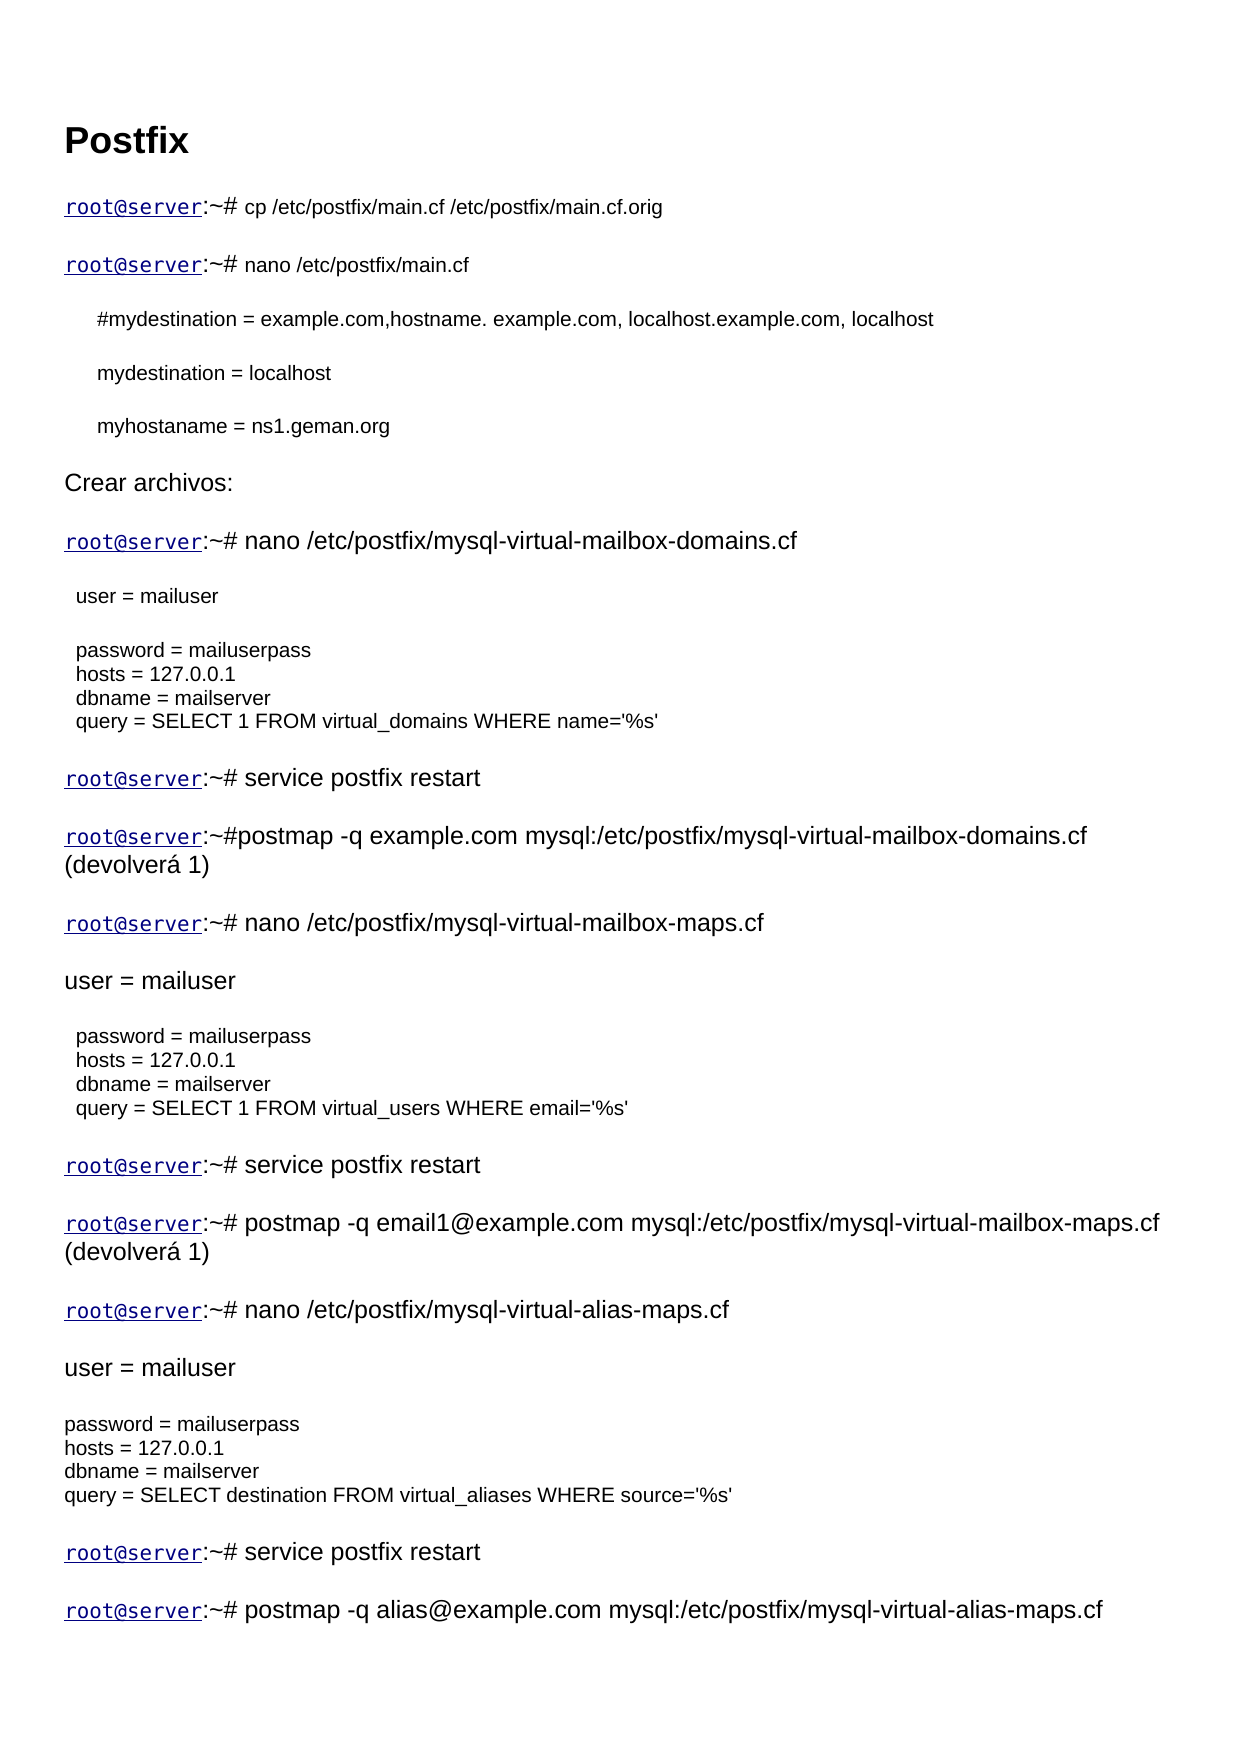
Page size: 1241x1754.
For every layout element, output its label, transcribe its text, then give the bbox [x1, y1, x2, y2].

text query = SELECT 1 FROM virtual_domains WHERE name='%s' [64, 709, 1169, 733]
text user = mailuser [64, 584, 1169, 608]
text Crear archivos: [64, 467, 1169, 496]
text password = mailuserpass [64, 637, 1169, 661]
text myhostaname = ns1.geman.org [64, 414, 1169, 438]
text hosts = 127.0.0.1 [64, 661, 1169, 685]
text root@server:~# cp /etc/postfix/main.cf /etc/postfix/main.cf.orig [64, 191, 1169, 219]
text root@server:~# nano /etc/postfix/mysql-virtual-alias-maps.cf [64, 1295, 1169, 1324]
text user = mailuser [64, 1353, 1169, 1382]
text root@server:~# service postfix restart [64, 1150, 1169, 1178]
text dbname = mailserver [64, 1459, 1169, 1483]
text root@server:~# postmap -q alias@example.com mysql:/etc/postfix/mysql-virtual-alias-maps.cf [64, 1595, 1169, 1624]
text query = SELECT 1 FROM virtual_users WHERE email='%s' [64, 1096, 1169, 1120]
text root@server:~# postmap -q email1@example.com mysql:/etc/postfix/mysql-virtual-mailbox-maps.cf (devolverá 1) [64, 1208, 1169, 1265]
subtitle Postfix [64, 118, 1169, 161]
text dbname = mailserver [64, 685, 1169, 709]
text root@server:~# service postfix restart [64, 1537, 1169, 1565]
text root@server:~#postmap -q example.com mysql:/etc/postfix/mysql-virtual-mailbox-domains.cf (devolverá 1) [64, 821, 1169, 878]
text root@server:~# service postfix restart [64, 763, 1169, 791]
text root@server:~# nano /etc/postfix/mysql-virtual-mailbox-domains.cf [64, 526, 1169, 554]
text root@server:~# nano /etc/postfix/mysql-virtual-mailbox-maps.cf [64, 908, 1169, 937]
text #mydestination = example.com,hostname. example.com, localhost.example.com, localhost [64, 307, 1169, 331]
text dbname = mailserver [64, 1072, 1169, 1096]
text user = mailuser [64, 966, 1169, 995]
text password = mailuserpass [64, 1024, 1169, 1048]
text mydestination = localhost [64, 361, 1169, 384]
text root@server:~# nano /etc/postfix/main.cf [64, 249, 1169, 278]
text password = mailuserpass [64, 1411, 1169, 1435]
text hosts = 127.0.0.1 [64, 1435, 1169, 1459]
text query = SELECT destination FROM virtual_aliases WHERE source='%s' [64, 1483, 1169, 1507]
text hosts = 127.0.0.1 [64, 1048, 1169, 1072]
